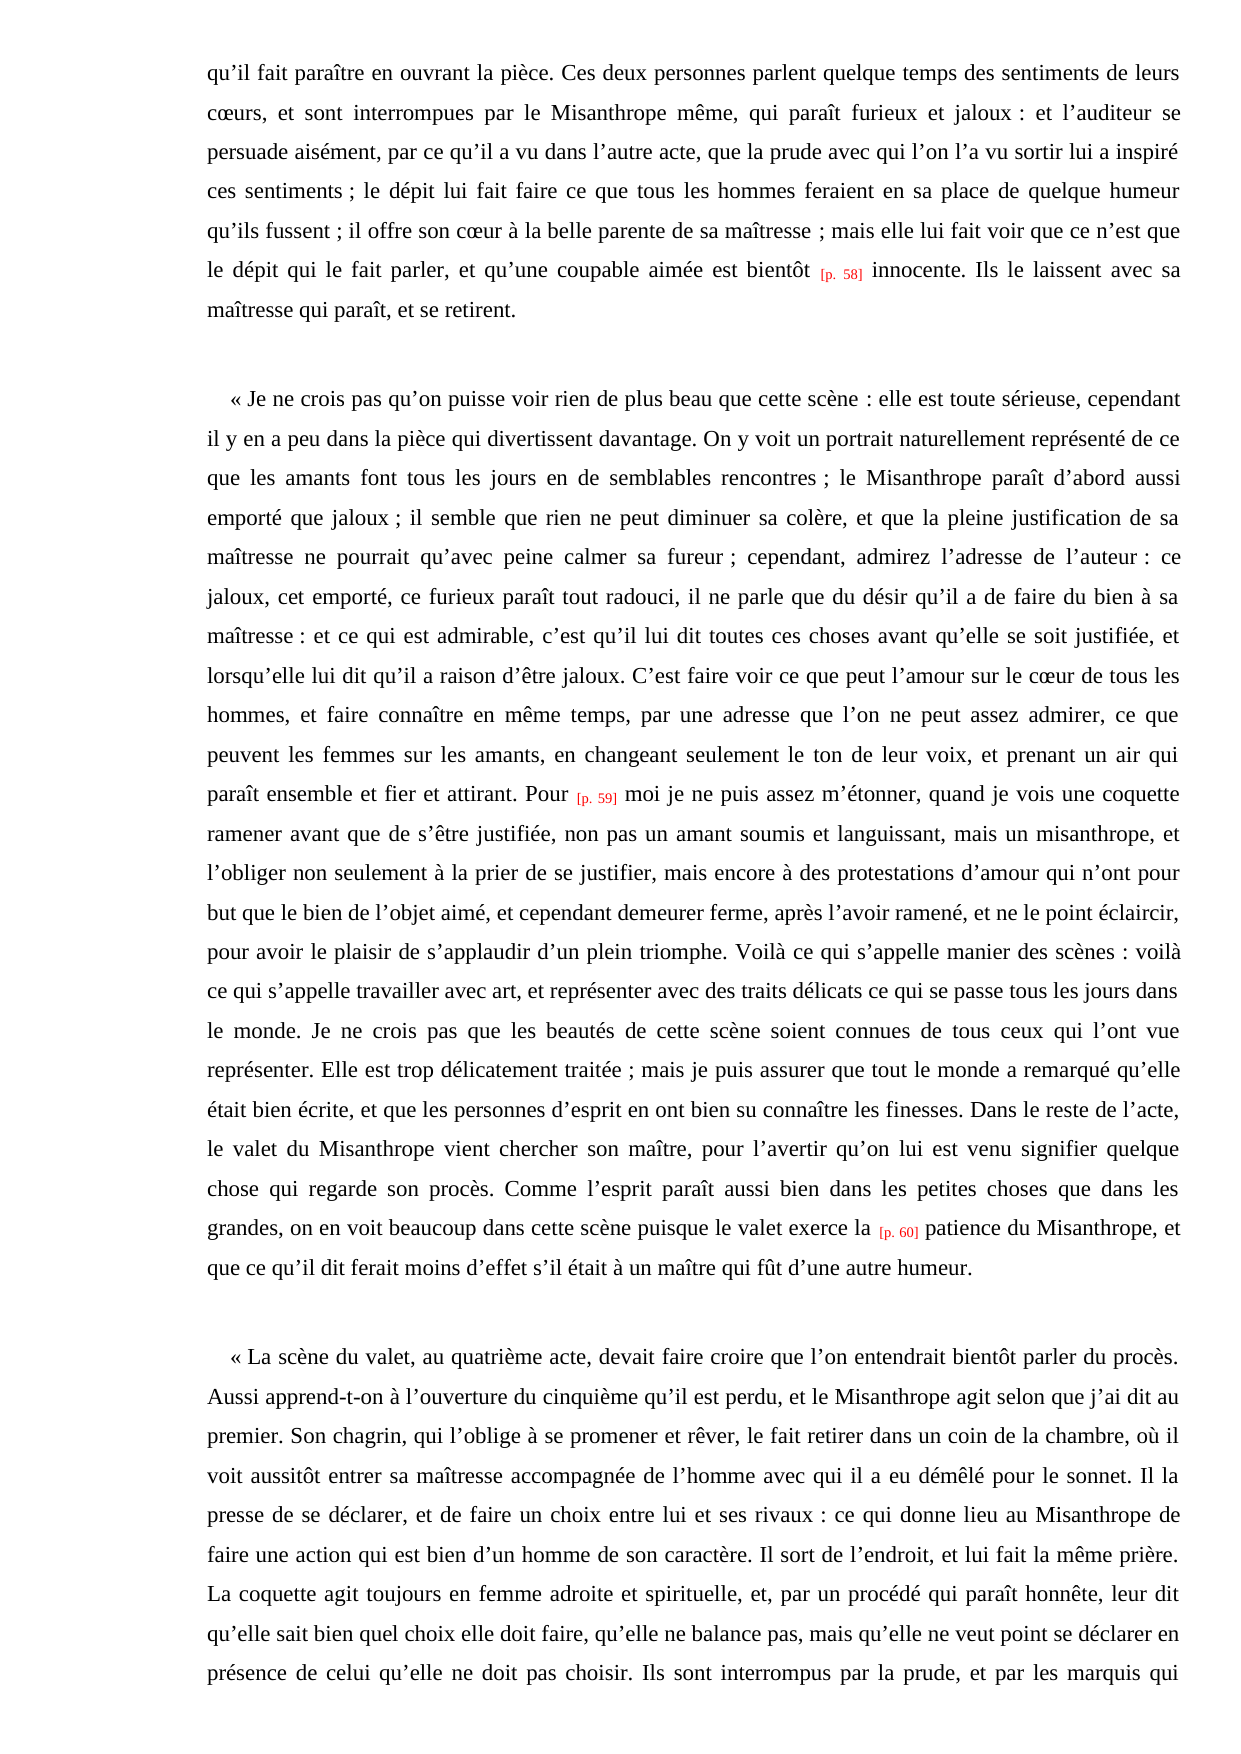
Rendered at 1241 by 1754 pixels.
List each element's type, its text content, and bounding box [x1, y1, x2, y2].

text qu’il fait paraître en ouvrant la pièce. Ces deux personnes parlent quelque temps des sentiments de leurs cœurs, et sont interrompues par le Misanthrope même, qui paraît furieux et jaloux : et l’auditeur se persuade aisément, par ce qu’il a vu dans l’autre acte, que la prude avec qui l’on l’a vu sortir lui a inspiré ces sentiments ; le dépit lui fait faire ce que tous les hommes feraient en sa place de quelque humeur qu’ils fussent ; il offre son cœur à la belle parente de sa maîtresse ; mais elle lui fait voir que ce n’est que le dépit qui le fait parler, et qu’une coupable aimée est bientôt [p. 58] innocente. Ils le laissent avec sa maîtresse qui paraît, et se retirent. [207, 59, 1181, 322]
text « Je ne crois pas qu’on puisse voir rien de plus beau que cette scène : elle est toute sérieuse, cependant il y en a peu dans la pièce qui divertissent davantage. On y voit un portrait naturellement représenté de ce que les amants font tous les jours en de semblables rencontres ; le Misanthrope paraît d’abord aussi emporté que jaloux ; il semble que rien ne peut diminuer sa colère, et que la pleine justification de sa maîtresse ne pourrait qu’avec peine calmer sa fureur ; cependant, admirez l’adresse de l’auteur : ce jaloux, cet emporté, ce furieux paraît tout radouci, il ne parle que du désir qu’il a de faire du bien à sa maîtresse : et ce qui est admirable, c’est qu’il lui dit toutes ces choses avant qu’elle se soit justifiée, et lorsqu’elle lui dit qu’il a raison d’être jaloux. C’est faire voir ce que peut l’amour sur le cœur de tous les hommes, et faire connaître en même temps, par une adresse que l’on ne peut assez admirer, ce que peuvent les femmes sur les amants, en changeant seulement le ton de leur voix, et prenant un air qui paraît ensemble et fier et attirant. Pour [p. 59] moi je ne puis assez m’étonner, quand je vois une coquette ramener avant que de s’être justifiée, non pas un amant soumis et languissant, mais un misanthrope, et l’obliger non seulement à la prier de se justifier, mais encore à des protestations d’amour qui n’ont pour but que le bien de l’objet aimé, et cependant demeurer ferme, après l’avoir ramené, et ne le point éclaircir, pour avoir le plaisir de s’applaudir d’un plein triomphe. Voilà ce qui s’appelle manier des scènes : voilà ce qui s’appelle travailler avec art, et représenter avec des traits délicats ce qui se passe tous les jours dans le monde. Je ne crois pas que les beautés de cette scène soient connues de tous ceux qui l’ont vue représenter. Elle est trop délicatement traitée ; mais je puis assurer que tout le monde a remarqué qu’elle était bien écrite, et que les personnes d’esprit en ont bien su connaître les finesses. Dans le reste de l’acte, le valet du Misanthrope vient chercher son maître, pour l’avertir qu’on lui est venu signifier quelque chose qui regarde son procès. Comme l’esprit paraît aussi bien dans les petites choses que dans les grandes, on en voit beaucoup dans cette scène puisque le valet exerce la [p. 60] patience du Misanthrope, et que ce qu’il dit ferait moins d’effet s’il était à un maître qui fût d’une autre humeur. [207, 385, 1181, 1280]
text « La scène du valet, au quatrième acte, devait faire croire que l’on entendrait bientôt parler du procès. Aussi apprend-t-on à l’ouverture du cinquième qu’il est perdu, et le Misanthrope agit selon que j’ai dit au premier. Son chagrin, qui l’oblige à se promener et rêver, le fait retirer dans un coin de la chambre, où il voit aussitôt entrer sa maîtresse accompagnée de l’homme avec qui il a eu démêlé pour le sonnet. Il la presse de se déclarer, et de faire un choix entre lui et ses rivaux : ce qui donne lieu au Misanthrope de faire une action qui est bien d’un homme de son caractère. Il sort de l’endroit, et lui fait la même prière. La coquette agit toujours en femme adroite et spirituelle, et, par un procédé qui paraît honnête, leur dit qu’elle sait bien quel choix elle doit faire, qu’elle ne balance pas, mais qu’elle ne veut point se déclarer en présence de celui qu’elle ne doit pas choisir. Ils sont interrompus par la prude, et par les marquis qui [207, 1343, 1181, 1686]
